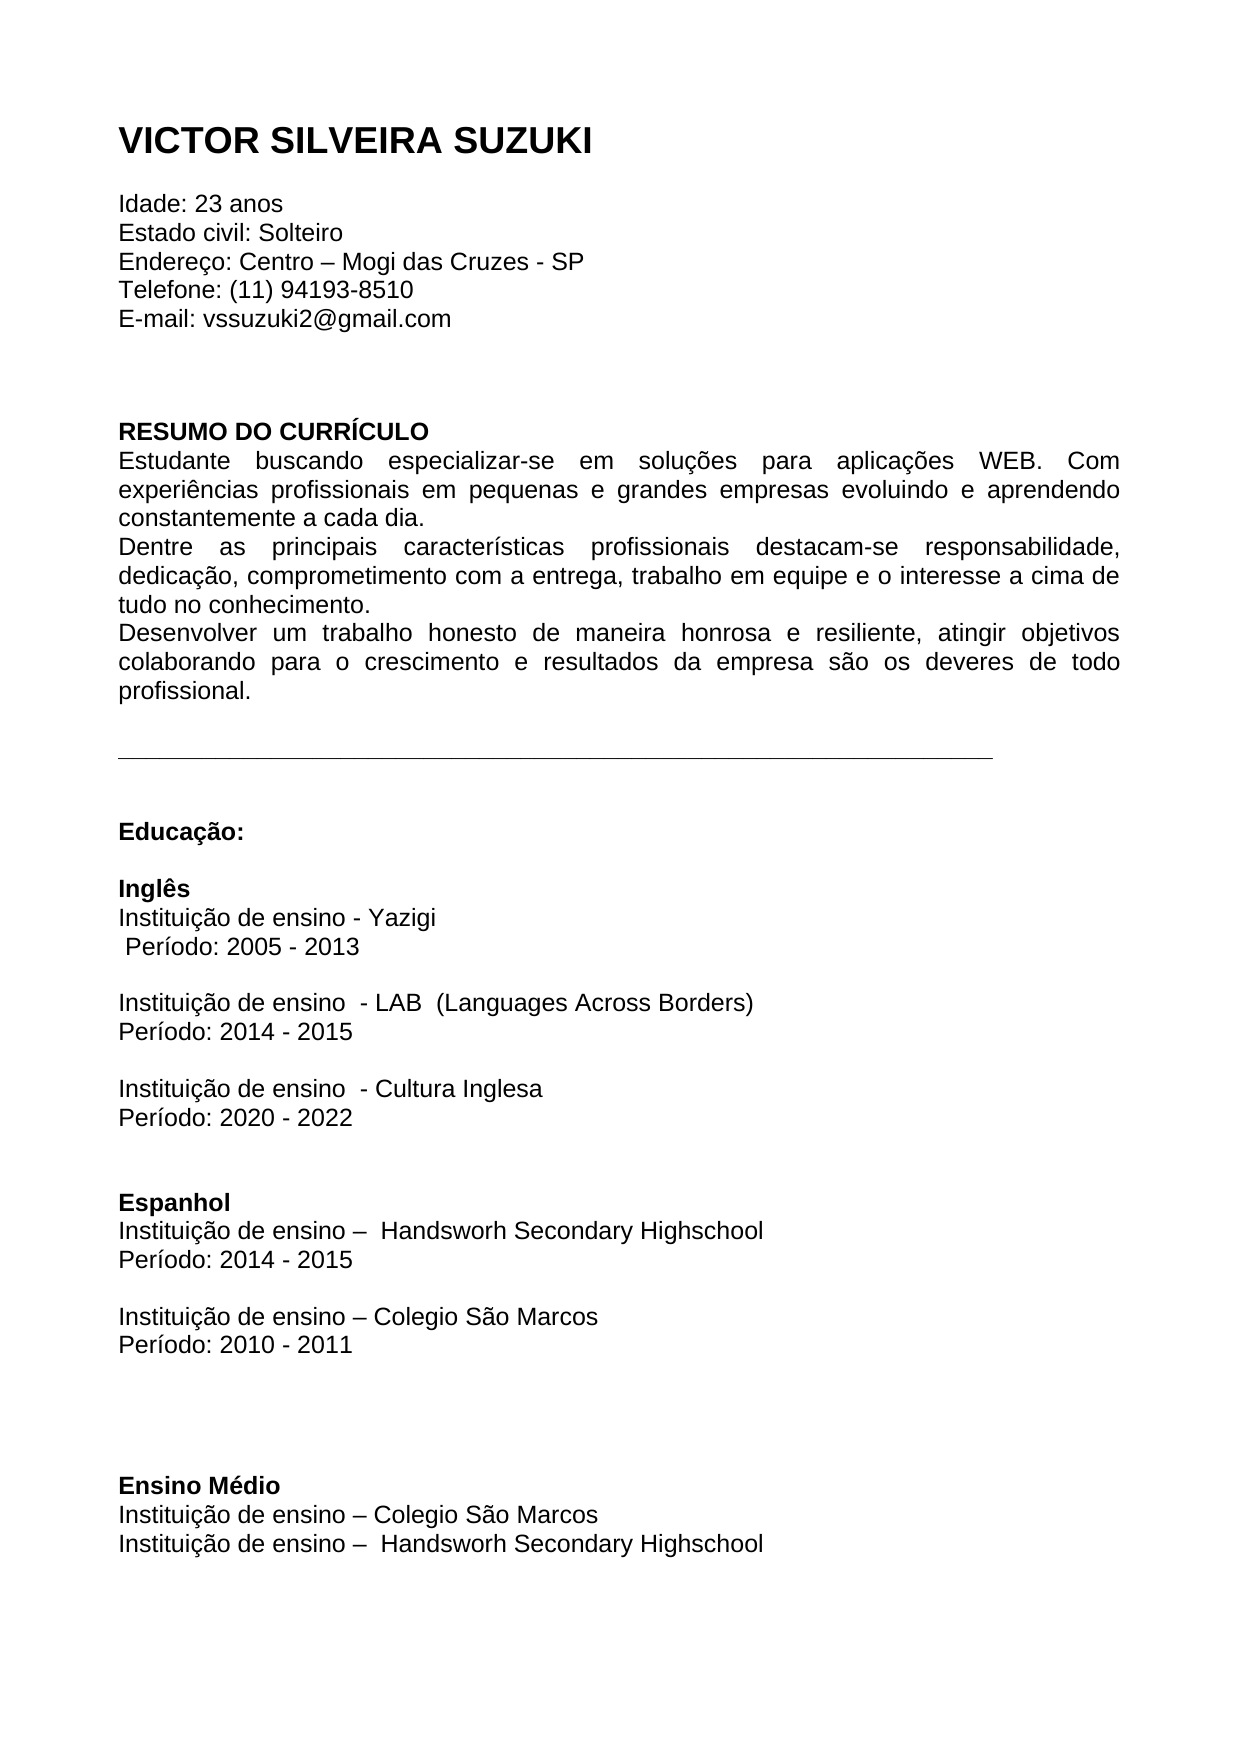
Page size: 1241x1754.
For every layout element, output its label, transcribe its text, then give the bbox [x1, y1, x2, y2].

text Inglês [118, 874, 1122, 903]
text Estado civil: Solteiro [118, 218, 1122, 247]
text VICTOR SILVEIRA SUZUKI [118, 118, 1122, 161]
text _______________________________________________________________ [118, 733, 1122, 761]
text RESUMO DO CURRÍCULO [118, 417, 1122, 446]
text Endereço: Centro – Mogi das Cruzes - SP [118, 247, 1122, 276]
text Instituição de ensino - Cultura Inglesa [118, 1074, 1122, 1103]
text Telefone: (11) 94193-8510 [118, 276, 1122, 304]
text Dentre as principais características profissionais destacam-se responsabilidade, dedicação, comprometimento com a entrega, trabalho em equipe e o interesse a cima de tudo no conhecimento. [118, 532, 1122, 618]
text Instituição de ensino - Yazigi [118, 903, 1122, 932]
text Desenvolver um trabalho honesto de maneira honrosa e resiliente, atingir objetivos colaborando para o crescimento e resultados da empresa são os deveres de todo profissional. [118, 618, 1122, 704]
text Educação: [118, 817, 1122, 846]
text Instituição de ensino - LAB (Languages Across Borders) [118, 988, 1122, 1017]
text Estudante buscando especializar-se em soluções para aplicações WEB. Com experiências profissionais em pequenas e grandes empresas evoluindo e aprendendo constantemente a cada dia. [118, 446, 1122, 532]
text Período: 2020 - 2022 [118, 1103, 1122, 1131]
text E-mail: vssuzuki2@gmail.com [118, 304, 1122, 333]
text Espanhol [118, 1187, 1122, 1216]
text Idade: 23 anos [118, 189, 1122, 218]
text Instituição de ensino – Handsworh Secondary Highschool [118, 1216, 1122, 1245]
text Período: 2005 - 2013 [118, 932, 1122, 960]
text Instituição de ensino – Colegio São Marcos [118, 1500, 1122, 1529]
text Instituição de ensino – Colegio São Marcos [118, 1302, 1122, 1331]
text Período: 2014 - 2015 [118, 1245, 1122, 1274]
text Período: 2010 - 2011 [118, 1331, 1122, 1359]
text Instituição de ensino – Handsworh Secondary Highschool [118, 1529, 1122, 1558]
text Período: 2014 - 2015 [118, 1017, 1122, 1046]
text Ensino Médio [118, 1471, 1122, 1500]
